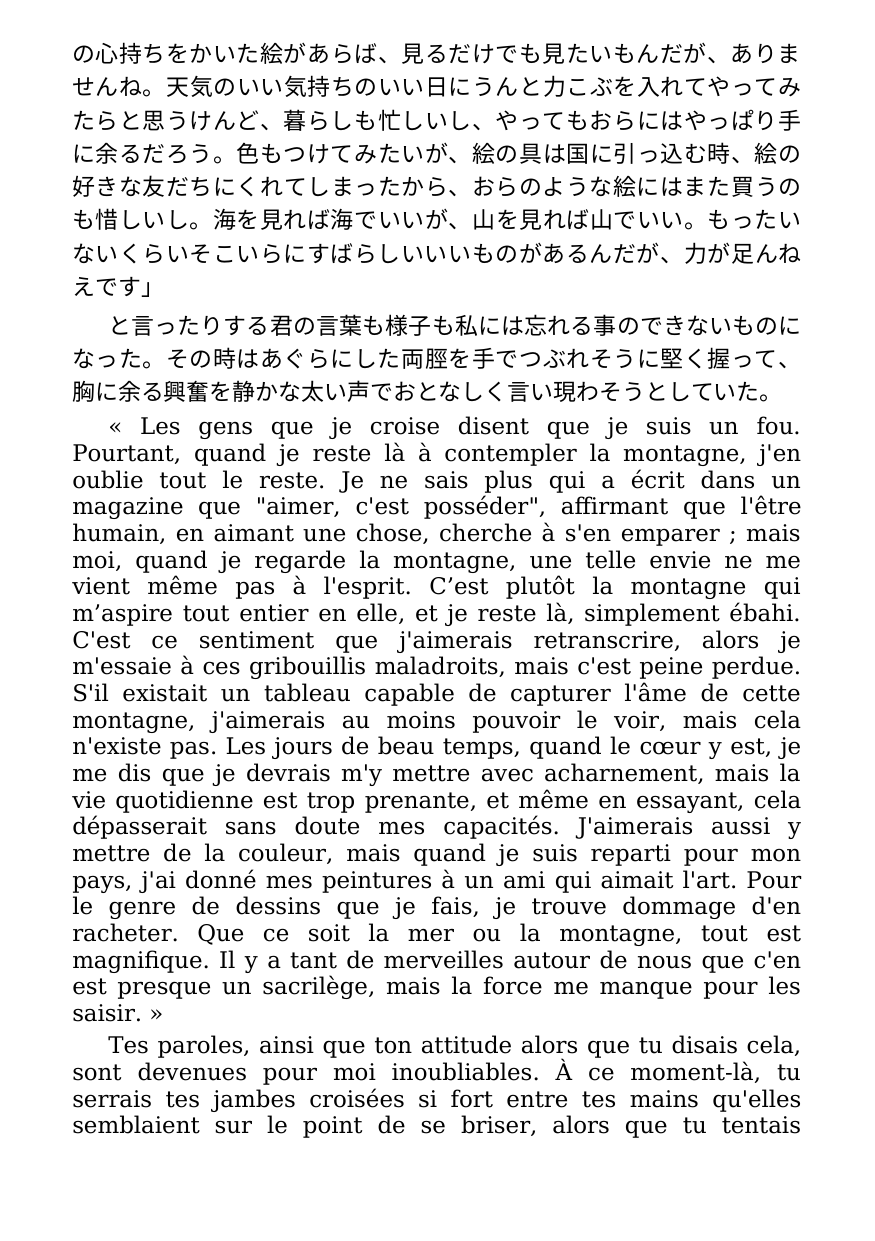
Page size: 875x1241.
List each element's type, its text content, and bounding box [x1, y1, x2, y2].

text Tes paroles, ainsi que ton attitude alors que tu disais cela, sont devenues pour moi inoubliables. À ce moment-là, tu serrais tes jambes croisées si fort entre tes mains qu'elles semblaient sur le point de se briser, alors que tu tentais [72, 1033, 802, 1139]
text と言ったりする君の言葉も様子も私には忘れる事のできないものになった。その時はあぐらにした両脛を手でつぶれそうに堅く握って、胸に余る興奮を静かな太い声でおとなしく言い現わそうとしていた。 [72, 308, 802, 407]
text « Les gens que je croise disent que je suis un fou. Pourtant, quand je reste là à contempler la montagne, j'en oublie tout le reste. Je ne sais plus qui a écrit dans un magazine que "aimer, c'est posséder", affirmant que l'être humain, en aimant une chose, cherche à s'en emparer ; mais moi, quand je regarde la montagne, une telle envie ne me vient même pas à l'esprit. C’est plutôt la montagne qui m’aspire tout entier en elle, et je reste là, simplement ébahi. C'est ce sentiment que j'aimerais retranscrire, alors je m'essaie à ces gribouillis maladroits, mais c'est peine perdue. S'il existait un tableau capable de capturer l'âme de cette montagne, j'aimerais au moins pouvoir le voir, mais cela n'existe pas. Les jours de beau temps, quand le cœur y est, je me dis que je devrais m'y mettre avec acharnement, mais la vie quotidienne est trop prenante, et même en essayant, cela dépasserait sans doute mes capacités. J'aimerais aussi y mettre de la couleur, mais quand je suis reparti pour mon pays, j'ai donné mes peintures à un ami qui aimait l'art. Pour le genre de dessins que je fais, je trouve dommage d'en racheter. Que ce soit la mer ou la montagne, tout est magnifique. Il y a tant de merveilles autour de nous que c'en est presque un sacrilège, mais la force me manque pour les saisir. » [72, 413, 802, 1027]
text の心持ちをかいた絵があらば、見るだけでも見たいもんだが、ありませんね。天気のいい気持ちのいい日にうんと力こぶを入れてやってみたらと思うけんど、暮らしも忙しいし、やってもおらにはやっぱり手に余るだろう。色もつけてみたいが、絵の具は国に引っ込む時、絵の好きな友だちにくれてしまったから、おらのような絵にはまた買うのも惜しいし。海を見れば海でいいが、山を見れば山でいい。もったいないくらいそこいらにすばらしいいいものがあるんだが、力が足んねえです」 [72, 36, 802, 302]
